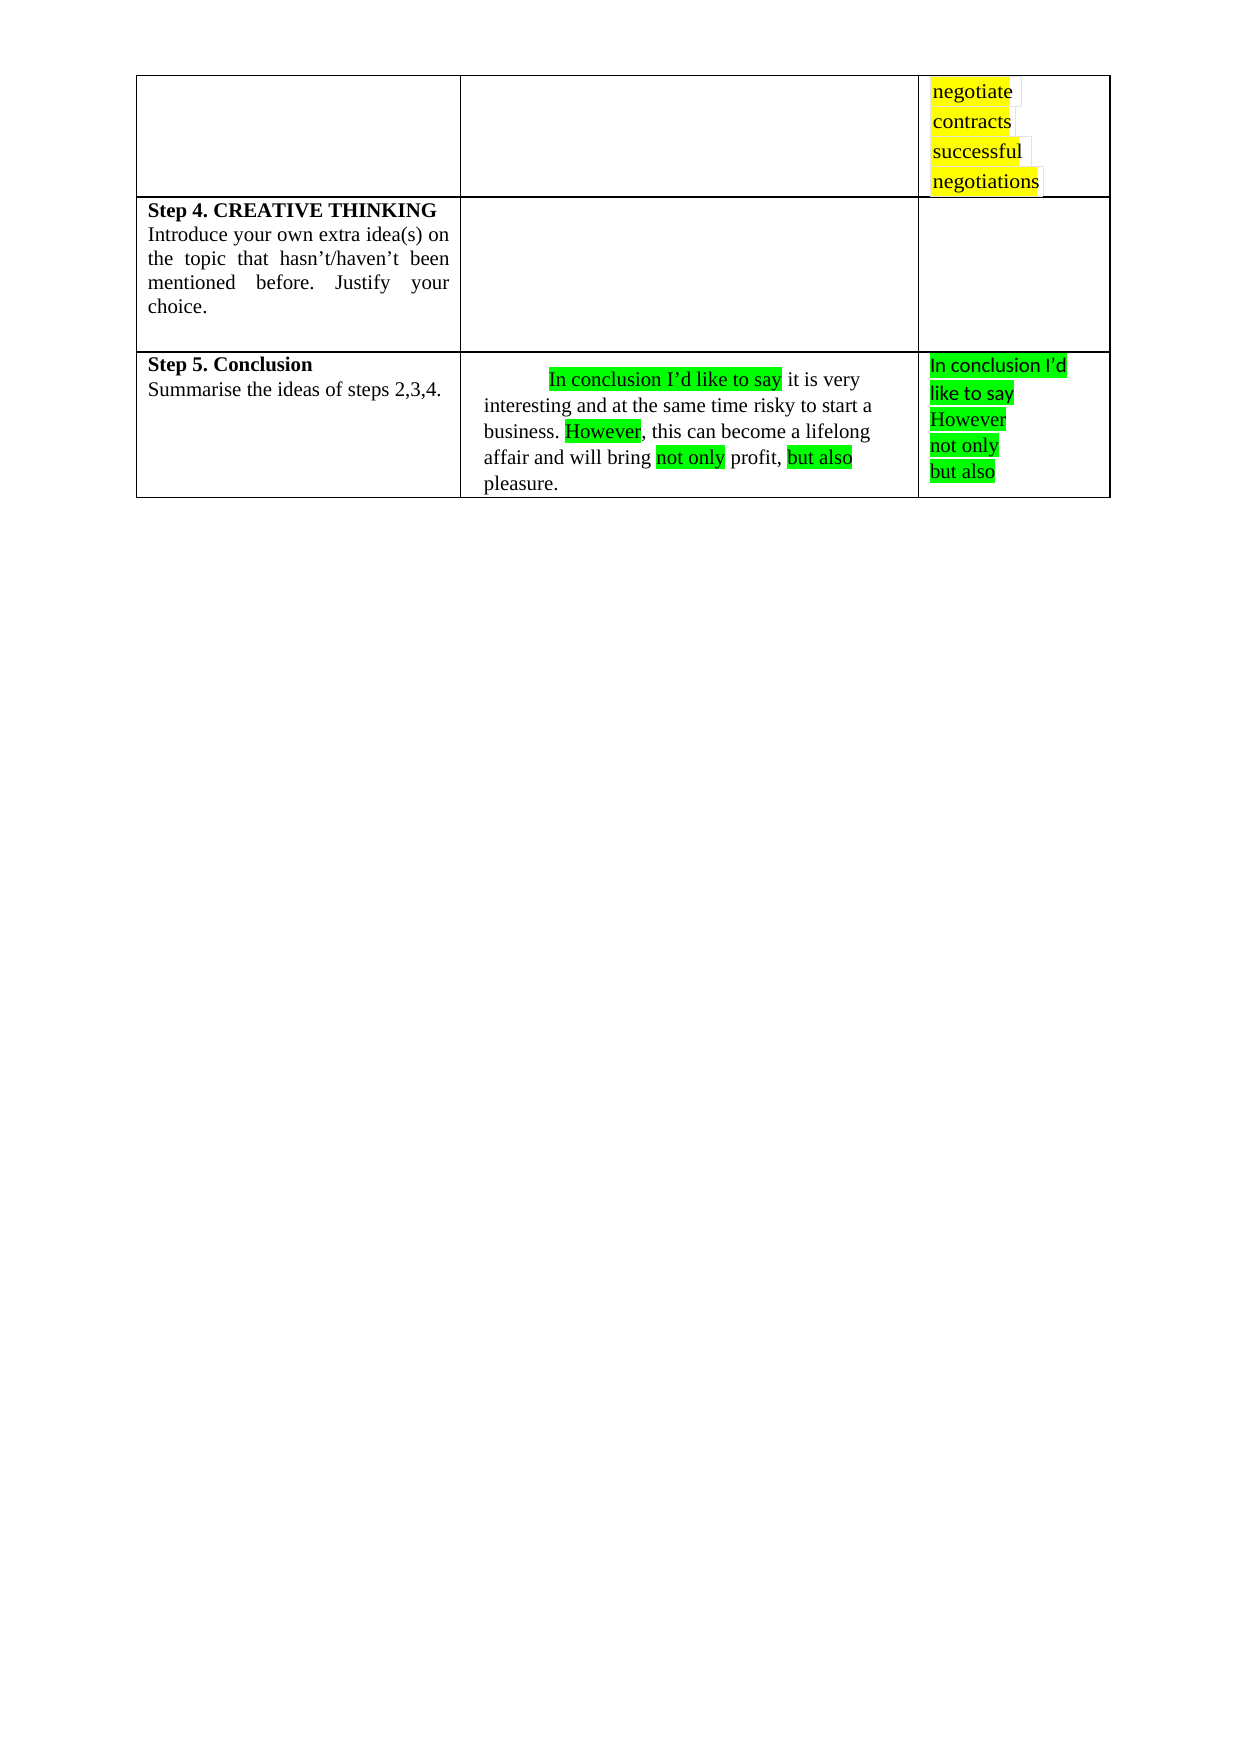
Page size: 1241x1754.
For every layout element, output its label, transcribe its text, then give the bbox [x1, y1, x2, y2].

table_cell Step 5. Conclusion Summarise the ideas of steps 2,3,4. [137, 353, 460, 497]
table_cell Step 4. CREATIVE THINKING Introduce your own extra idea(s) on the topic that hasn’t/haven’t been mentioned before. Justify your choice. [137, 198, 460, 351]
table_cell Several factors contribute to making a business icon Possessing entrepreneurial skills the key reason for success enabling individuals to succeed in business by identifying opportunities and leveraging resources effectively. succeed in business build up a highly profitable business Moreover come up with ideas win-win results Finally entrepreneurial skills built up highly profitable businesses He is known for his ability to get good deals for companies and negotiate contracts get good deals for companies negotiate contracts successful negotiations [1016, 76, 1109, 196]
table_cell [137, 76, 460, 196]
table_cell In conclusion I’d like to say However not only but also [919, 353, 1109, 497]
table_cell [461, 198, 918, 351]
table_cell In conclusion I’d like to say it is very interesting and at the same time risky to start a business. However, this can become a lifelong affair and will bring not only profit, but also pleasure. [461, 353, 918, 497]
table_cell [461, 76, 918, 196]
table_cell [919, 198, 1109, 351]
